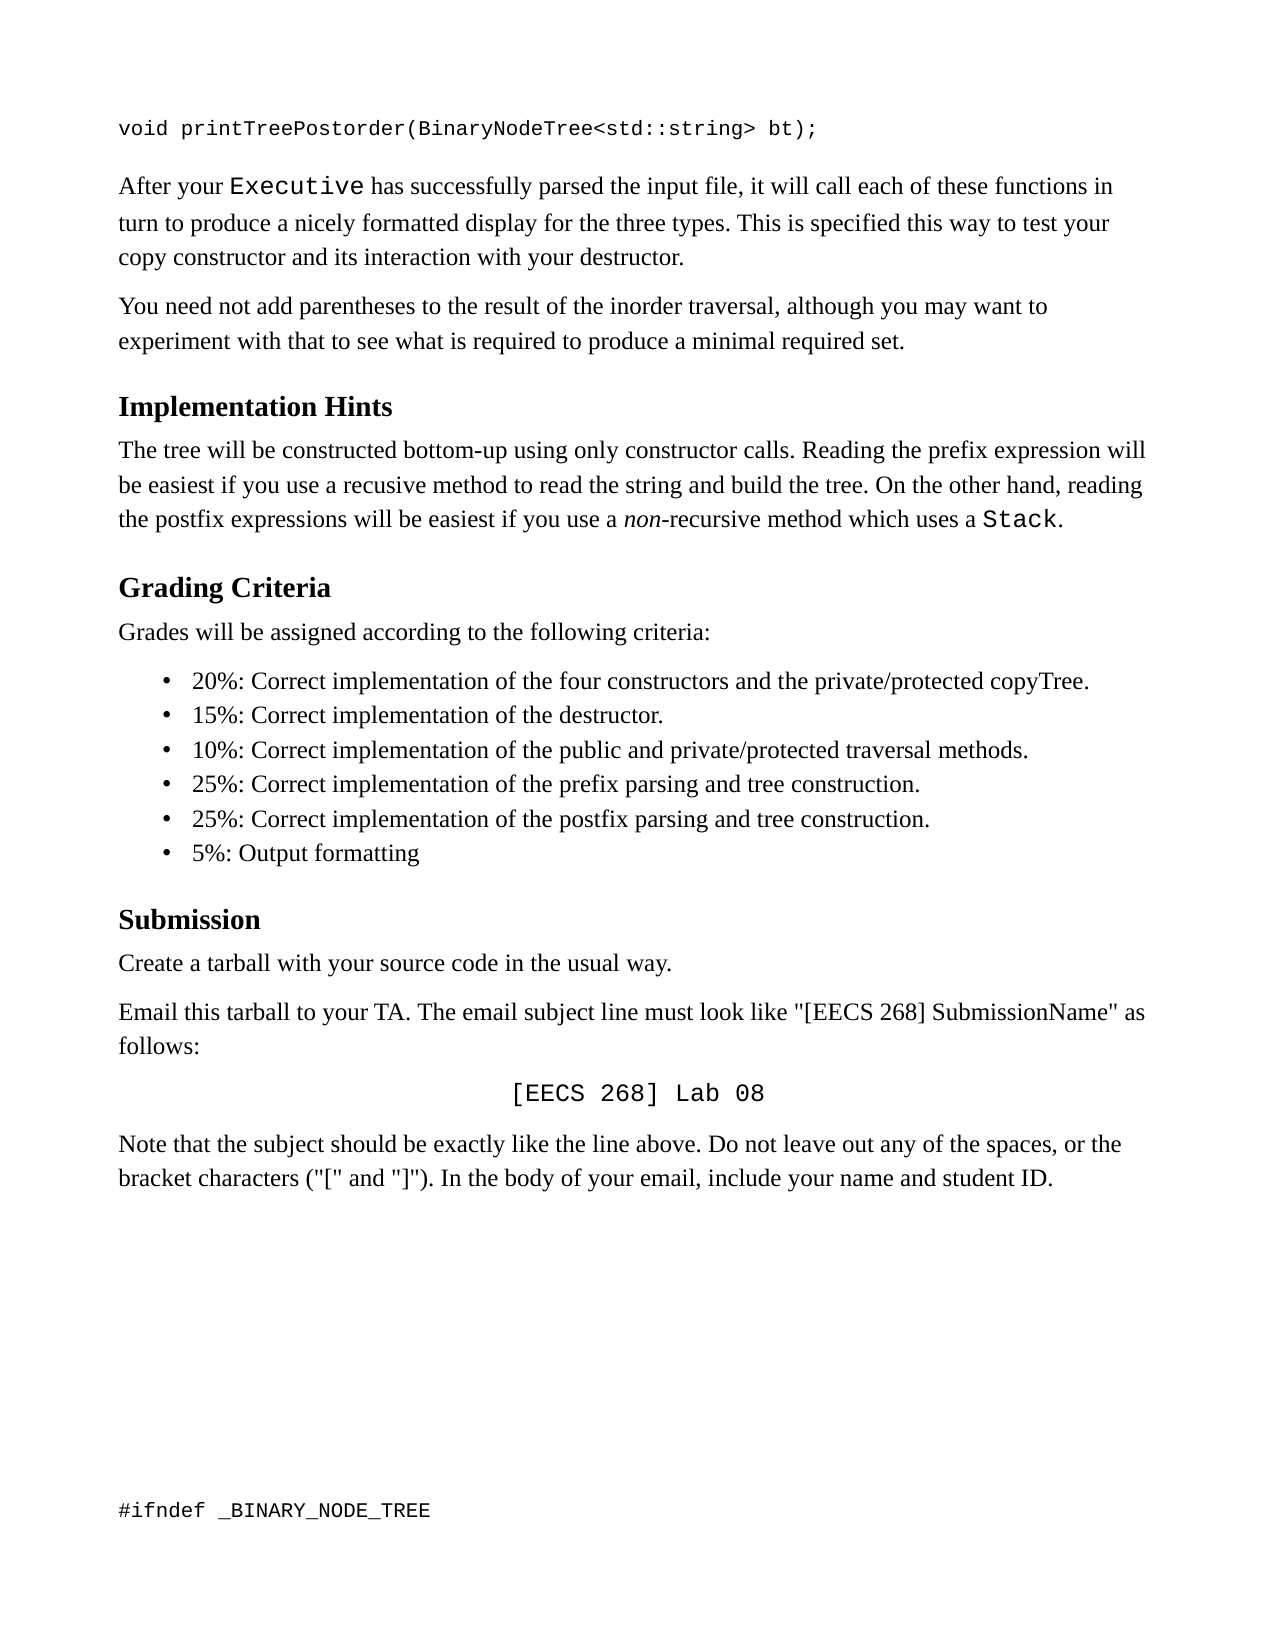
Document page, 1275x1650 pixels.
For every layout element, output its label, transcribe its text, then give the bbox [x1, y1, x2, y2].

list 25%: Correct implementation of the postfix parsing and tree construction. [162, 804, 1157, 832]
list 10%: Correct implementation of the public and private/protected traversal methods. [162, 735, 1157, 763]
text #ifndef _BINARY_NODE_TREE [118, 1500, 1157, 1524]
subtitle Grading Criteria [118, 571, 1157, 604]
text You need not add parentheses to the result of the inorder traversal, although you may want to experiment with that to see what is required to produce a minimal required set. [118, 291, 1157, 354]
list 20%: Correct implementation of the four constructors and the private/protected copyTree. [162, 666, 1157, 694]
text The tree will be constructed bottom-up using only constructor calls. Reading the prefix expression will be easiest if you use a recusive method to read the string and build the tree. On the other hand, reading the postfix expressions will be easiest if you use a non-recursive method which uses a Stack. [118, 436, 1157, 535]
text void printTreePostorder(BinaryNodeTree<std::string> bt); [118, 118, 1157, 142]
text Create a tarball with your source code in the usual way. [118, 948, 1157, 977]
text Note that the subject should be exactly like the line above. Do not leave out any of the spaces, or the bracket characters ("[" and "]"). In the body of your email, include your name and student ID. [118, 1129, 1157, 1192]
text After your Executive has successfully parsed the input file, it will call each of these functions in turn to produce a nicely formatted display for the three types. This is specified this way to test your copy constructor and its interaction with your destructor. [118, 171, 1157, 271]
text Grades will be assigned according to the following criteria: [118, 617, 1157, 645]
list 25%: Correct implementation of the prefix parsing and tree construction. [162, 769, 1157, 798]
list 15%: Correct implementation of the destructor. [162, 700, 1157, 729]
subtitle Submission [118, 902, 1157, 935]
list 5%: Output formatting [162, 838, 1157, 867]
subtitle Implementation Hints [118, 389, 1157, 423]
text [EECS 268] Lab 08 [118, 1080, 1157, 1109]
text Email this tarball to your TA. The email subject line must look like "[EECS 268] SubmissionName" as follows: [118, 997, 1157, 1060]
